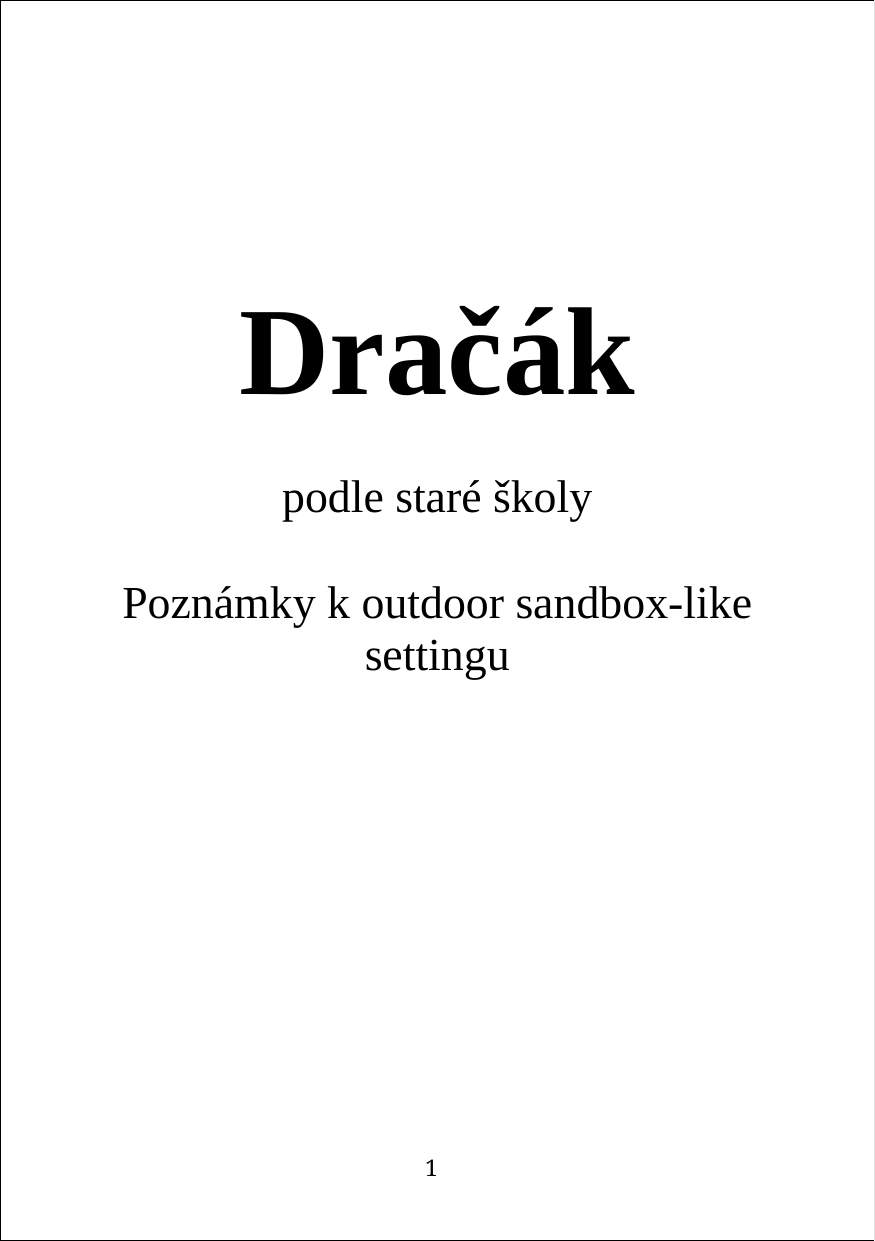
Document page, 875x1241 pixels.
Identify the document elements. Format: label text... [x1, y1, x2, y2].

text Poznámky k outdoor sandbox-like settingu [118, 575, 756, 681]
text podle staré školy [118, 470, 756, 522]
text Dračák [118, 278, 756, 422]
